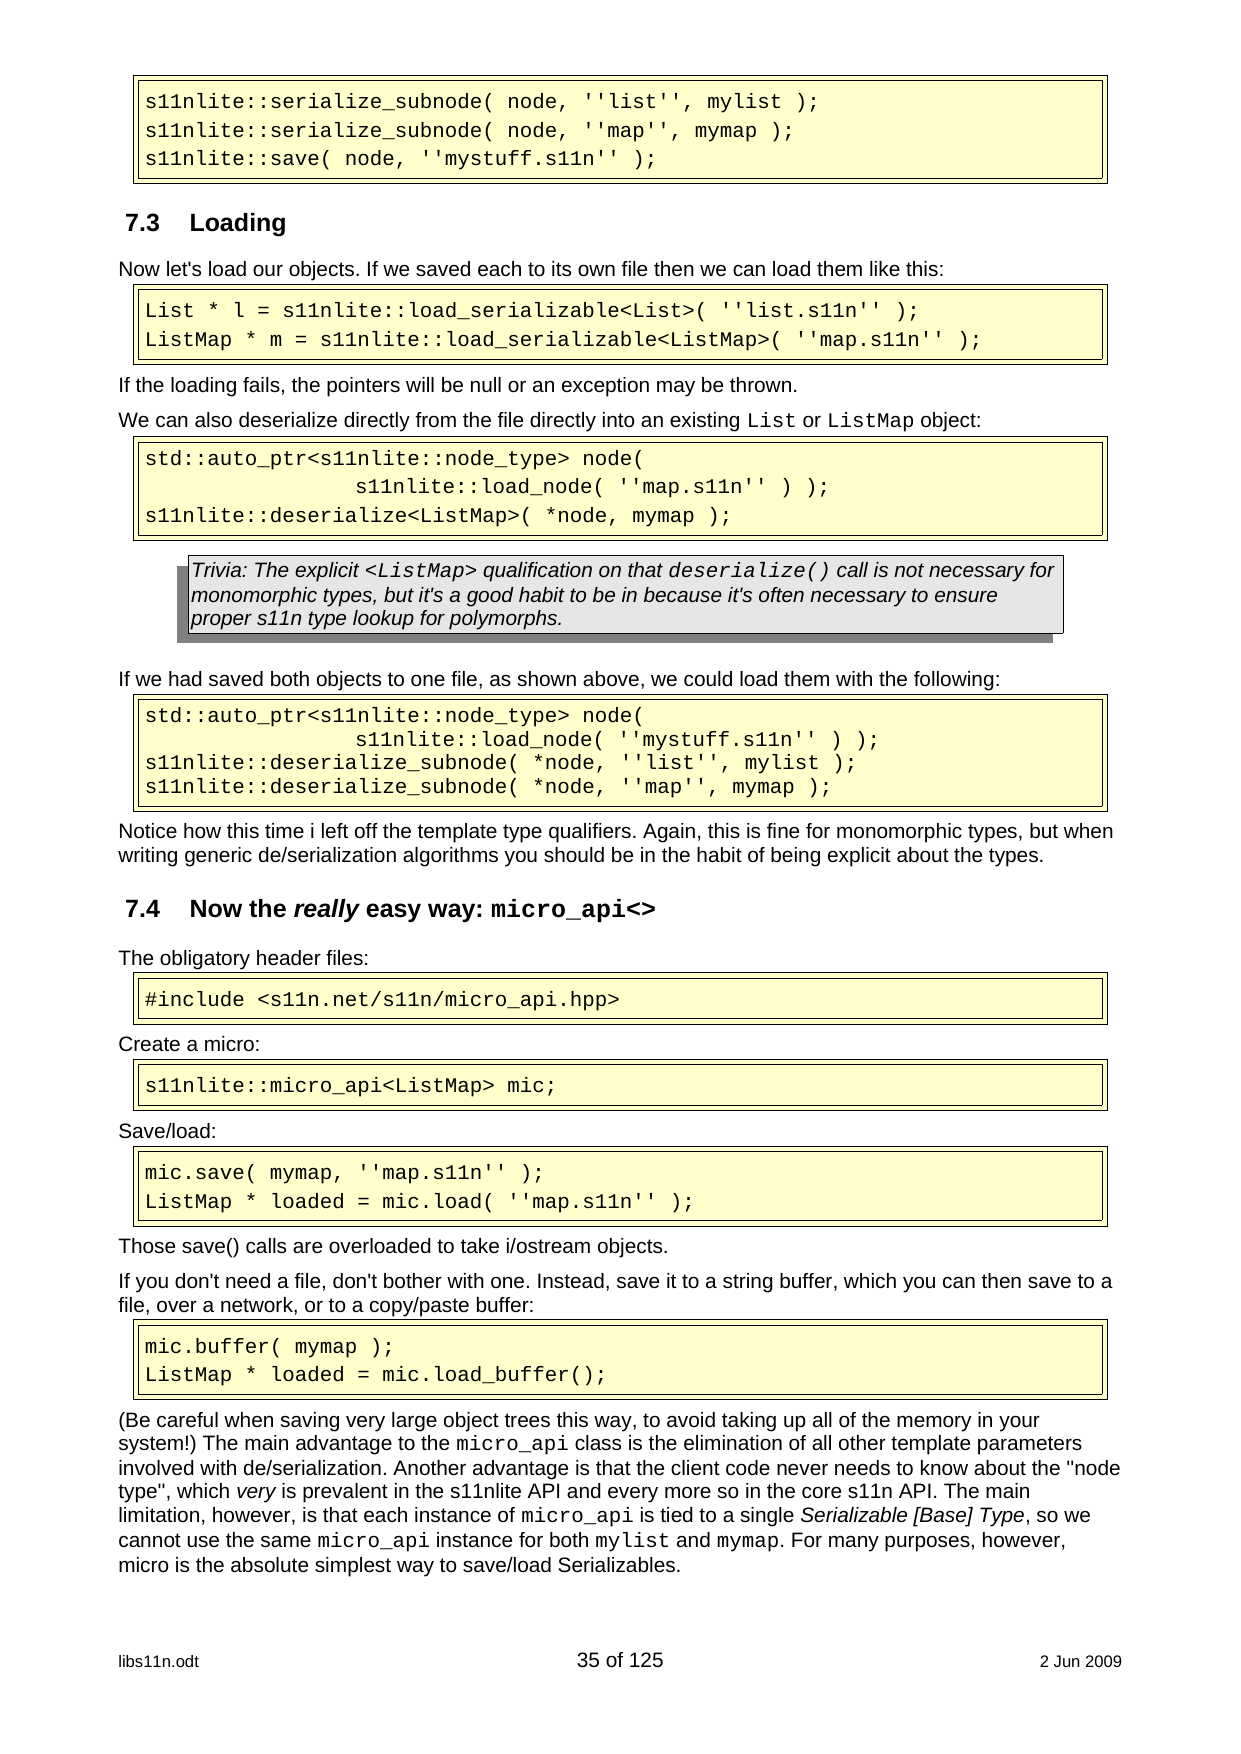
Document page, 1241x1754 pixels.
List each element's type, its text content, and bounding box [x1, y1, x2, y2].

subtitle Now the really easy way: micro_api<> [118, 894, 1122, 925]
text s11nlite::deserialize<ListMap>( *node, mymap ); [134, 489, 1107, 540]
text If you don't need a file, don't bother with one. Instead, save it to a string buffer, which you can then save to a file, over a network, or to a copy/paste buffer: [118, 1270, 1122, 1316]
text (Be careful when saving very large object trees this way, to avoid taking up all of the memory in your system!) The main advantage to the micro_api class is the elimination of all other template parameters involved with de/serialization. Another advantage is that the client code never needs to know about the ''node type'', which very is prevalent in the s11nlite API and every more so in the core s11n API. The main limitation, however, is that each instance of micro_api is tied to a single Serializable [Base] Type, so we cannot use the same micro_api instance for both mylist and mymap. For many purposes, however, micro is the absolute simplest way to save/load Serializables. [118, 1408, 1122, 1577]
text s11nlite::save( node, ''mystuff.s11n'' ); [134, 132, 1107, 183]
text If we had saved both objects to one file, as shown above, we could load them with the following: [118, 667, 1122, 691]
text Trivia: The explicit <ListMap> qualification on that deserialize() call is not necessary for monomorphic types, but it's a good habit to be in because it's often necessary to ensure proper s11n type lookup for polymorphs. [189, 556, 1063, 633]
text mic.buffer( mymap ); [134, 1320, 1107, 1348]
text ListMap * loaded = mic.load_buffer(); [134, 1348, 1107, 1399]
text Now let's load our objects. If we saved each to its own file then we can load them like this: [118, 258, 1122, 281]
text The obligatory header files: [118, 946, 1122, 969]
text We can also deserialize directly from the file directly into an existing List or ListMap object: [118, 408, 1122, 433]
text Save/load: [118, 1119, 1122, 1143]
text s11nlite::load_node( ''mystuff.s11n'' ) ); [139, 717, 1102, 741]
text Those save() calls are overloaded to take i/ostream objects. [118, 1235, 1122, 1258]
text mic.save( mymap, ''map.s11n'' ); [134, 1147, 1107, 1174]
text If the loading fails, the pointers will be null or an exception may be thrown. [118, 373, 1122, 396]
text s11nlite::micro_api<ListMap> mic; [134, 1060, 1107, 1110]
text std::auto_ptr<s11nlite::node_type> node( [134, 437, 1107, 460]
text s11nlite::deserialize_subnode( *node, ''map'', mymap ); [134, 764, 1107, 811]
text ListMap * loaded = mic.load( ''map.s11n'' ); [134, 1174, 1107, 1226]
text s11nlite::deserialize_subnode( *node, ''list'', mylist ); [139, 741, 1102, 764]
text Create a micro: [118, 1033, 1122, 1056]
text Notice how this time i left off the template type qualifiers. Again, this is fine for monomorphic types, but when writing generic de/serialization algorithms you should be in the habit of being explicit about the types. [118, 820, 1122, 867]
subtitle Loading [118, 208, 1122, 236]
text s11nlite::serialize_subnode( node, ''list'', mylist ); [134, 76, 1107, 103]
text #include <s11n.net/s11n/micro_api.hpp> [134, 973, 1107, 1024]
text ListMap * m = s11nlite::load_serializable<ListMap>( ''map.s11n'' ); [134, 313, 1107, 364]
text std::auto_ptr<s11nlite::node_type> node( [134, 695, 1107, 717]
text s11nlite::serialize_subnode( node, ''map'', mymap ); [139, 103, 1102, 132]
text List * l = s11nlite::load_serializable<List>( ''list.s11n'' ); [134, 285, 1107, 313]
text s11nlite::load_node( ''map.s11n'' ) ); [139, 460, 1102, 489]
